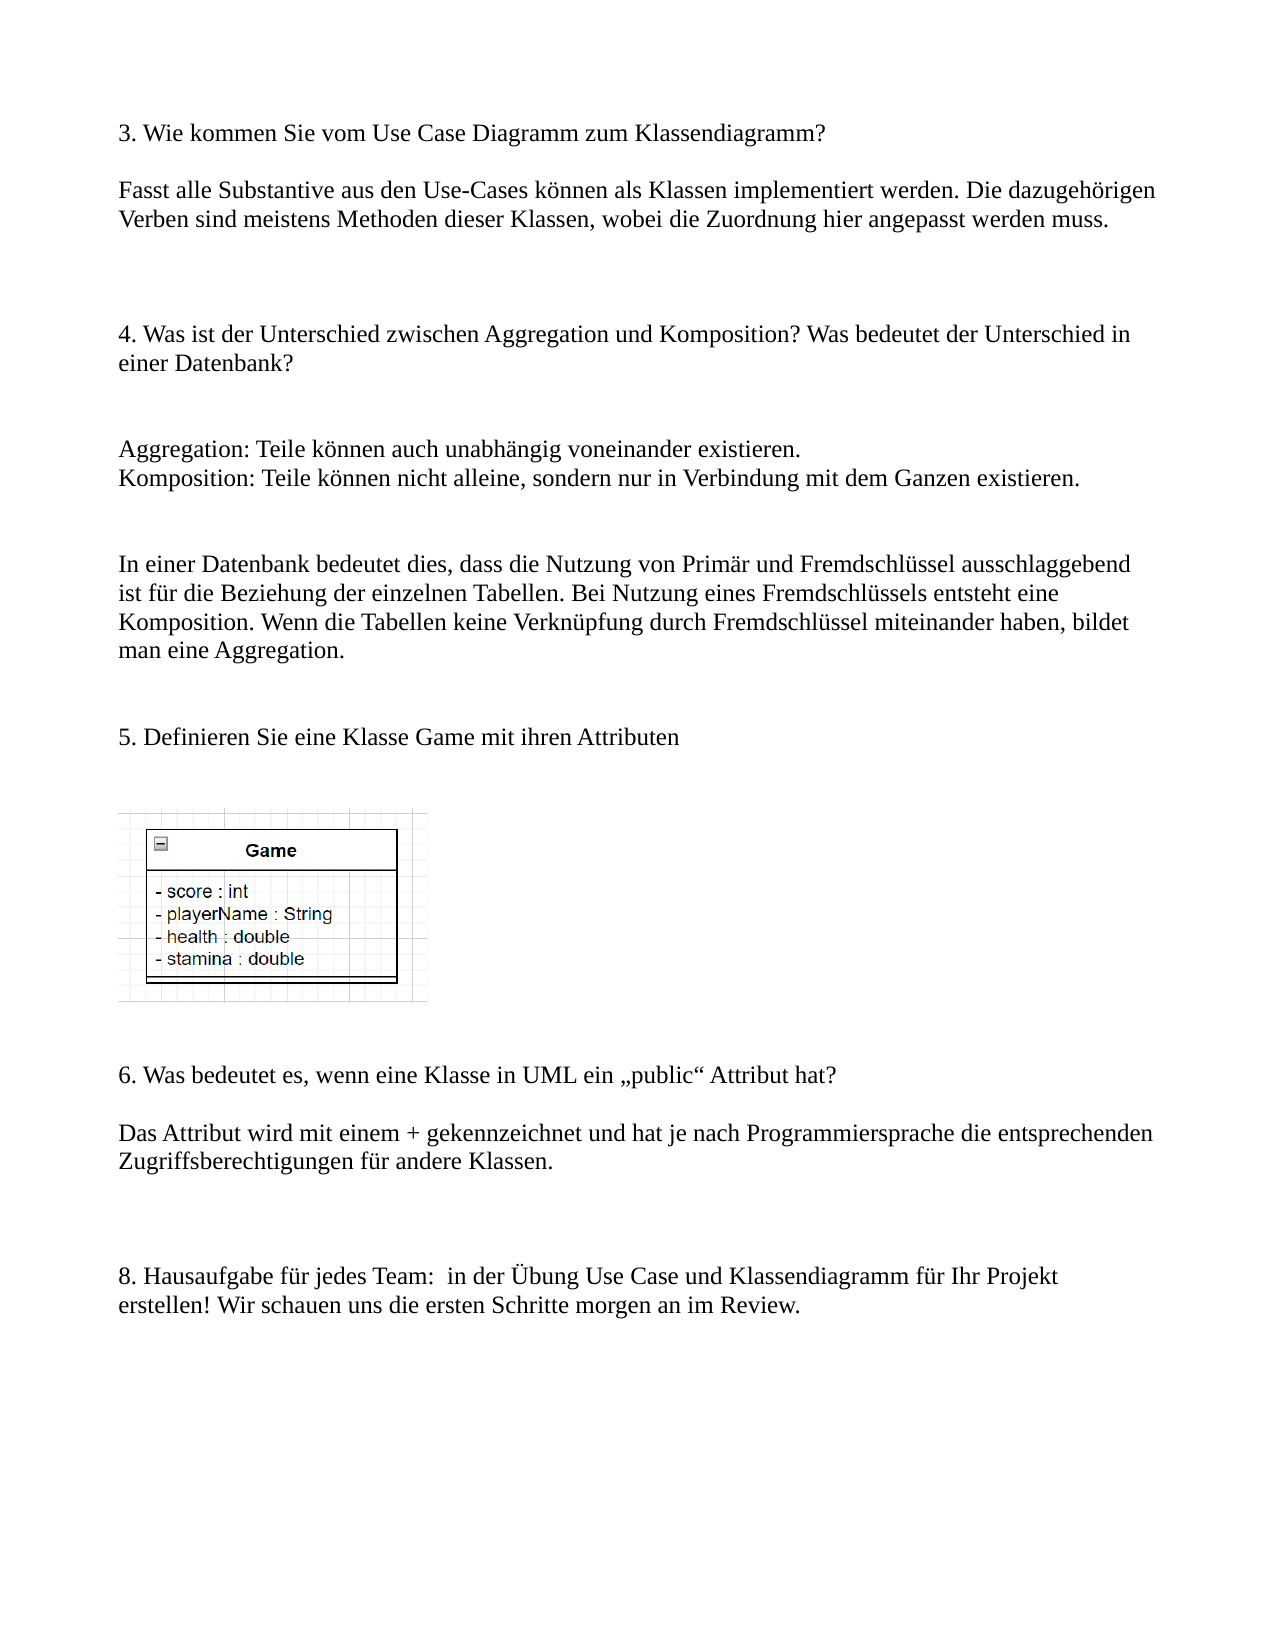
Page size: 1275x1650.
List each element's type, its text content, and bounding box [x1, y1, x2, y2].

text Das Attribut wird mit einem + gekennzeichnet und hat je nach Programmiersprache die entsprechenden Zugriffsberechtigungen für andere Klassen. [118, 1118, 1157, 1175]
text 3. Wie kommen Sie vom Use Case Diagramm zum Klassendiagramm? [118, 118, 1157, 147]
text 5. Definieren Sie eine Klasse Game mit ihren Attributen [118, 722, 1157, 751]
text 6. Was bedeutet es, wenn eine Klasse in UML ein „public“ Attribut hat? [118, 1060, 1157, 1089]
text In einer Datenbank bedeutet dies, dass die Nutzung von Primär und Fremdschlüssel ausschlaggebend ist für die Beziehung der einzelnen Tabellen. Bei Nutzung eines Fremdschlüssels entsteht eine Komposition. Wenn die Tabellen keine Verknüpfung durch Fremdschlüssel miteinander haben, bildet man eine Aggregation. [118, 549, 1157, 664]
text 8. Hausaufgabe für jedes Team: in der Übung Use Case und Klassendiagramm für Ihr Projekt erstellen! Wir schauen uns die ersten Schritte morgen an im Review. [118, 1261, 1157, 1319]
text Aggregation: Teile können auch unabhängig voneinander existieren. [118, 434, 1157, 463]
text 4. Was ist der Unterschied zwischen Aggregation und Komposition? Was bedeutet der Unterschied in einer Datenbank? [118, 319, 1157, 377]
text Komposition: Teile können nicht alleine, sondern nur in Verbindung mit dem Ganzen existieren. [118, 463, 1157, 492]
text Fasst alle Substantive aus den Use-Cases können als Klassen implementiert werden. Die dazugehörigen Verben sind meistens Methoden dieser Klassen, wobei die Zuordnung hier angepasst werden muss. [118, 176, 1157, 233]
